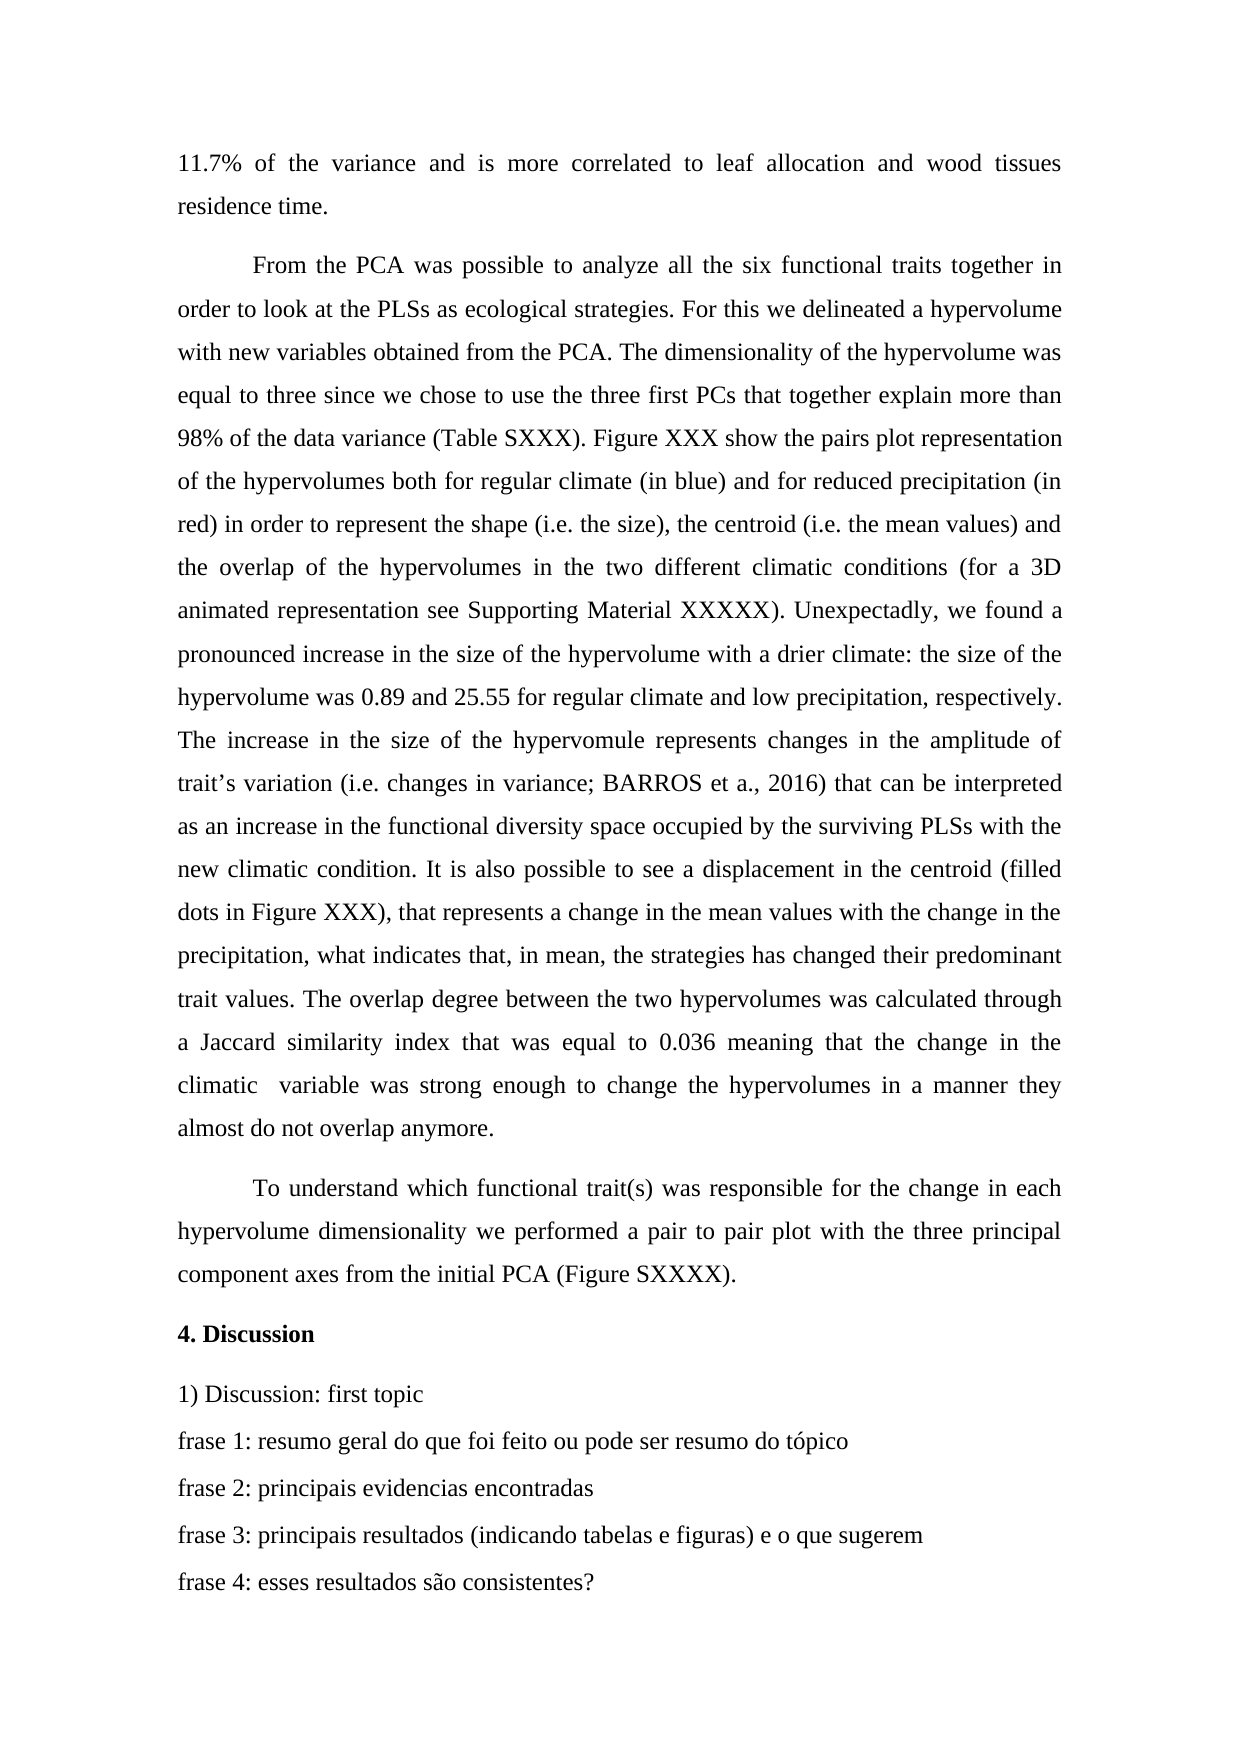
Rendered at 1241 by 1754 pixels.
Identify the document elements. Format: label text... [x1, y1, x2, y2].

text frase 2: principais evidencias encontradas [177, 1473, 1063, 1502]
text To understand which functional trait(s) was responsible for the change in each hypervolume dimensionality we performed a pair to pair plot with the three principal component axes from the initial PCA (Figure SXXXX). [177, 1173, 1063, 1288]
text 4. Discussion [177, 1319, 1063, 1348]
text frase 1: resumo geral do que foi feito ou pode ser resumo do tópico [177, 1426, 1063, 1454]
text From the PCA was possible to analyze all the six functional traits together in order to look at the PLSs as ecological strategies. For this we delineated a hypervolume with new variables obtained from the PCA. The dimensionality of the hypervolume was equal to three since we chose to use the three first PCs that together explain more than 98% of the data variance (Table SXXX). Figure XXX show the pairs plot representation of the hypervolumes both for regular climate (in blue) and for reduced precipitation (in red) in order to represent the shape (i.e. the size), the centroid (i.e. the mean values) and the overlap of the hypervolumes in the two different climatic conditions (for a 3D animated representation see Supporting Material XXXXX). Unexpectadly, we found a pronounced increase in the size of the hypervolume with a drier climate: the size of the hypervolume was 0.89 and 25.55 for regular climate and low precipitation, respectively. The increase in the size of the hypervomule represents changes in the amplitude of trait’s variation (i.e. changes in variance; BARROS et a., 2016) that can be interpreted as an increase in the functional diversity space occupied by the surviving PLSs with the new climatic condition. It is also possible to see a displacement in the centroid (filled dots in Figure XXX), that represents a change in the mean values with the change in the precipitation, what indicates that, in mean, the strategies has changed their predominant trait values. The overlap degree between the two hypervolumes was calculated through a Jaccard similarity index that was equal to 0.036 meaning that the change in the climatic variable was strong enough to change the hypervolumes in a manner they almost do not overlap anymore. [177, 251, 1063, 1142]
text 11.7% of the variance and is more correlated to leaf allocation and wood tissues residence time. [177, 148, 1063, 219]
text 1) Discussion: first topic [177, 1379, 1063, 1407]
text frase 3: principais resultados (indicando tabelas e figuras) e o que sugerem [177, 1520, 1063, 1549]
text frase 4: esses resultados são consistentes? [177, 1567, 1063, 1596]
